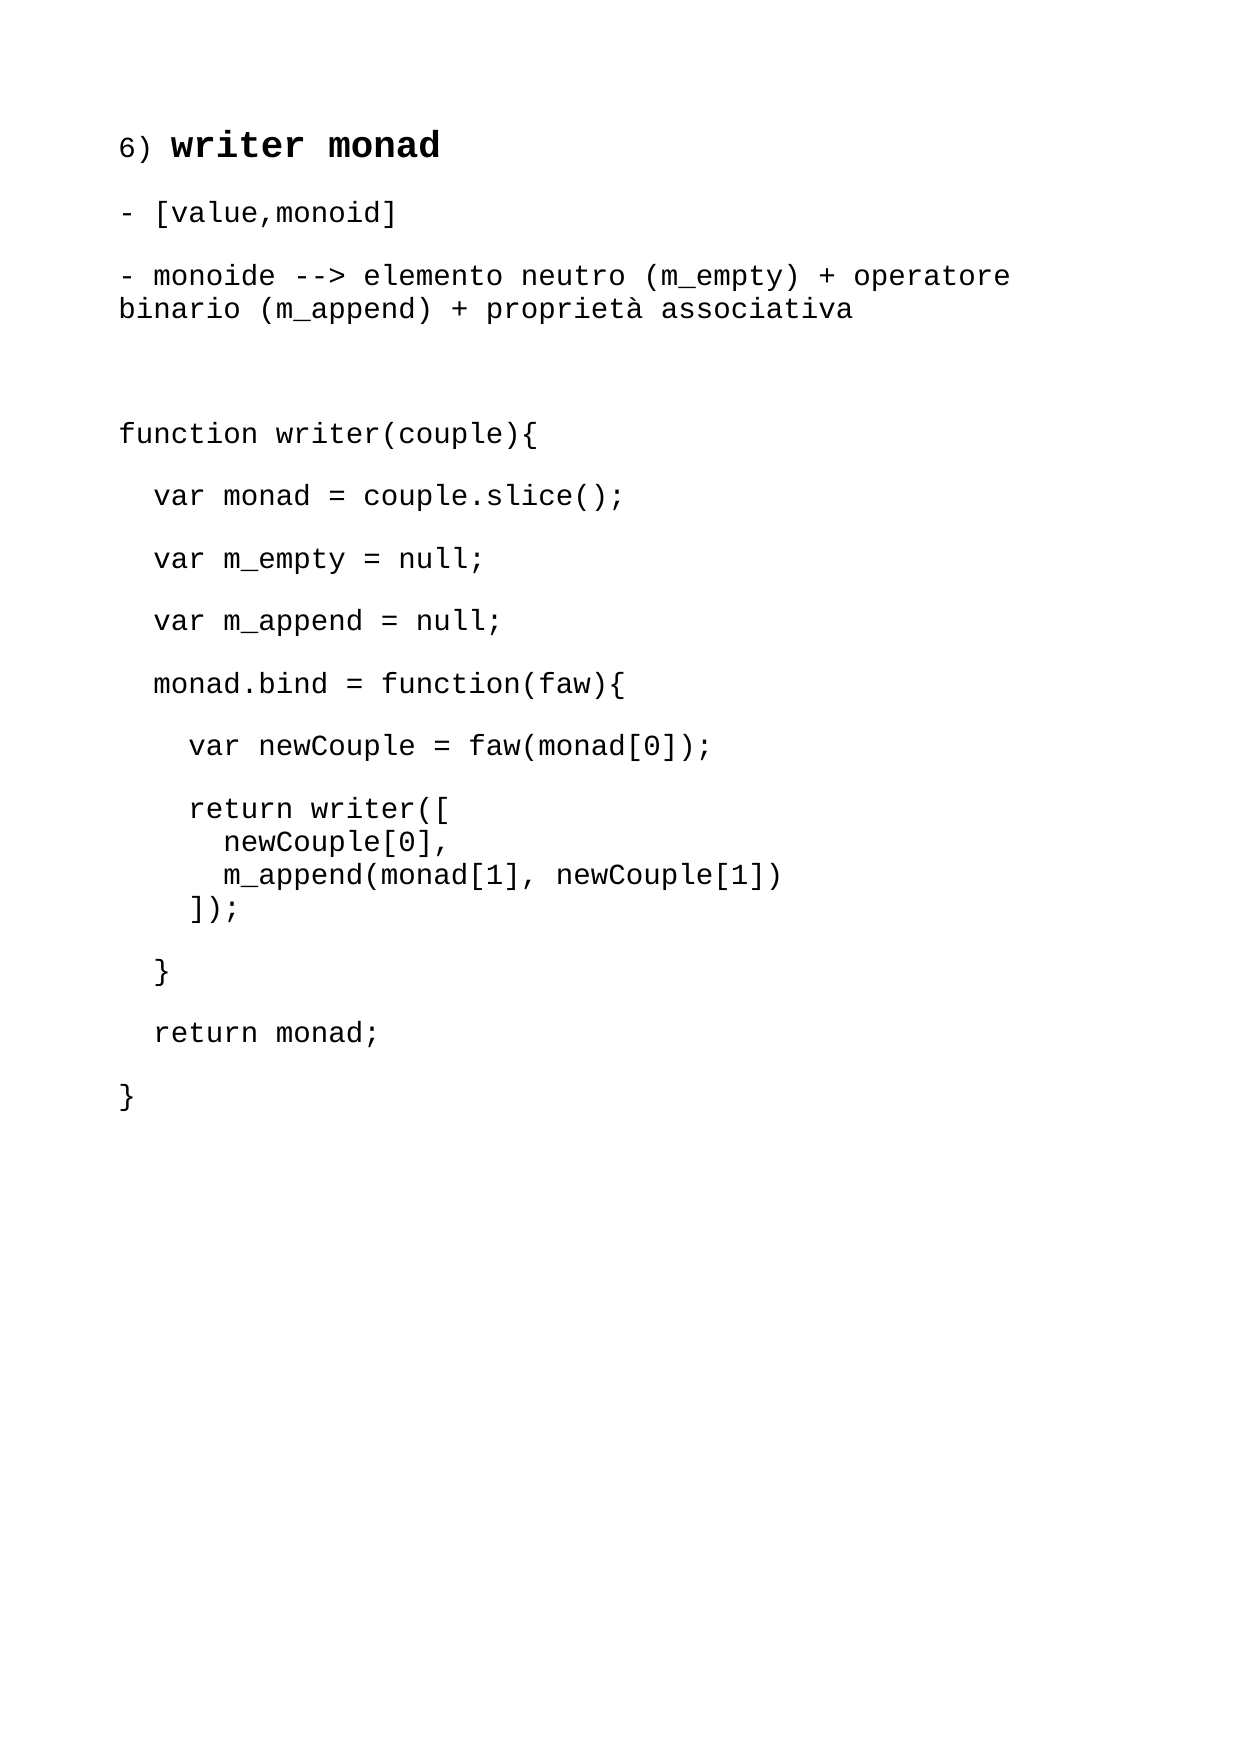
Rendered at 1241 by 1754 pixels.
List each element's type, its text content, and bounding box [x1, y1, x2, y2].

text return monad; [118, 1018, 1122, 1051]
text var monad = couple.slice(); [118, 482, 1122, 514]
text function writer(couple){ [118, 419, 1122, 452]
text 6) writer monad [118, 127, 1122, 169]
text } [118, 1081, 1122, 1114]
text var m_empty = null; [118, 544, 1122, 577]
text - monoide --> elemento neutro (m_empty) + operatore binario (m_append) + proprietà associativa [118, 261, 1122, 327]
text - [value,monoid] [118, 198, 1122, 232]
text } [118, 956, 1122, 989]
text return writer([ newCouple[0], m_append(monad[1], newCouple[1]) ]); [118, 794, 1122, 926]
text var m_append = null; [118, 607, 1122, 639]
text monad.bind = function(faw){ [118, 669, 1122, 702]
text var newCouple = faw(monad[0]); [118, 732, 1122, 764]
